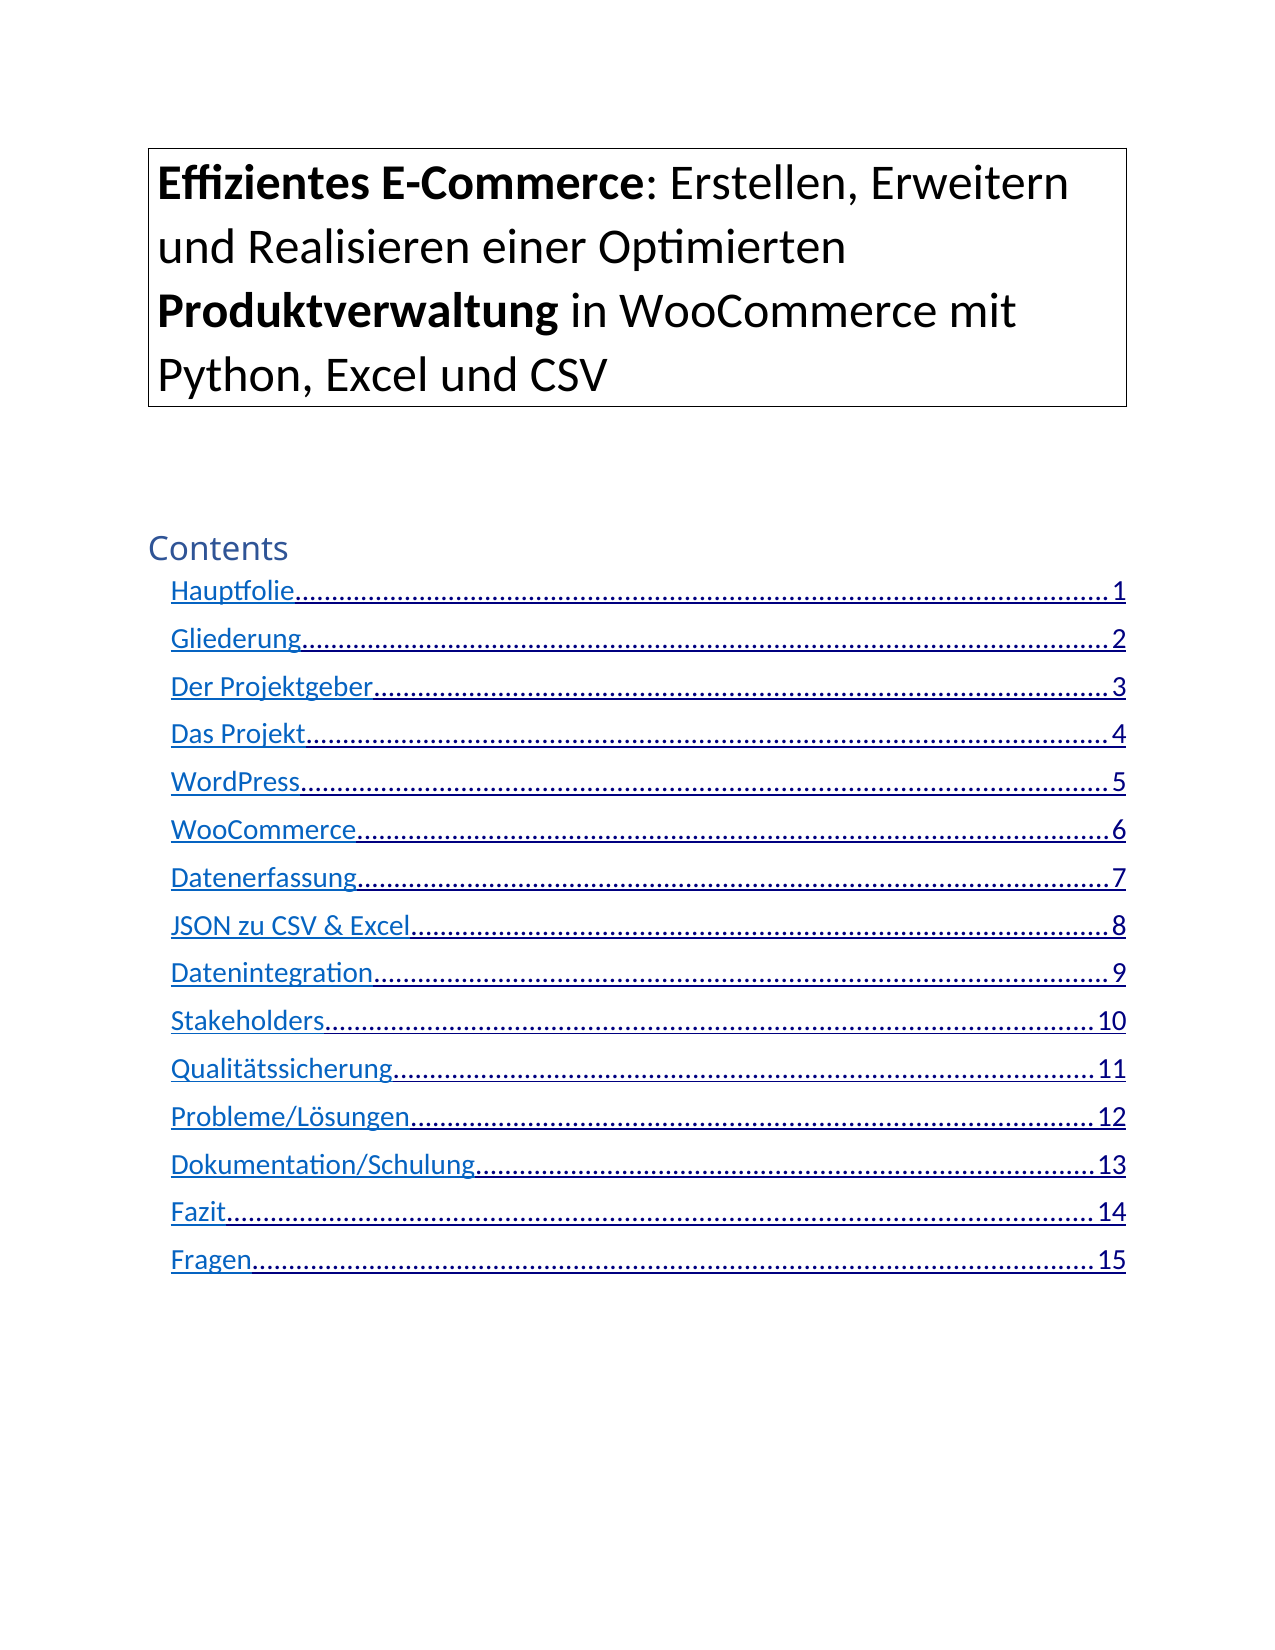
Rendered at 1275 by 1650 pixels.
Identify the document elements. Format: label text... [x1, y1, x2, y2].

text Der Projektgeber 3 [171, 668, 1127, 703]
text Datenintegration 9 [171, 954, 1127, 990]
text Das Projekt 4 [171, 715, 1127, 751]
text Effizientes E-Commerce: Erstellen, Erweitern und Realisieren einer Optimierten Produktverwaltung in WooCommerce mit Python, Excel und CSV [149, 149, 1126, 406]
text Datenerfassung 7 [171, 859, 1127, 894]
text WordPress 5 [171, 763, 1127, 799]
text Qualitätssicherung 11 [171, 1050, 1127, 1086]
text Dokumentation/Schulung 13 [171, 1146, 1127, 1181]
subtitle Contents [148, 524, 1127, 570]
text Gliederung 2 [171, 620, 1127, 655]
text Fragen 15 [171, 1241, 1127, 1277]
text Fazit 14 [171, 1193, 1127, 1229]
text Hauptfolie 1 [171, 572, 1127, 608]
text WooCommerce 6 [171, 811, 1127, 847]
text Probleme/Lösungen 12 [171, 1098, 1127, 1133]
text Stakeholders 10 [171, 1002, 1127, 1038]
text JSON zu CSV & Excel 8 [171, 907, 1127, 942]
